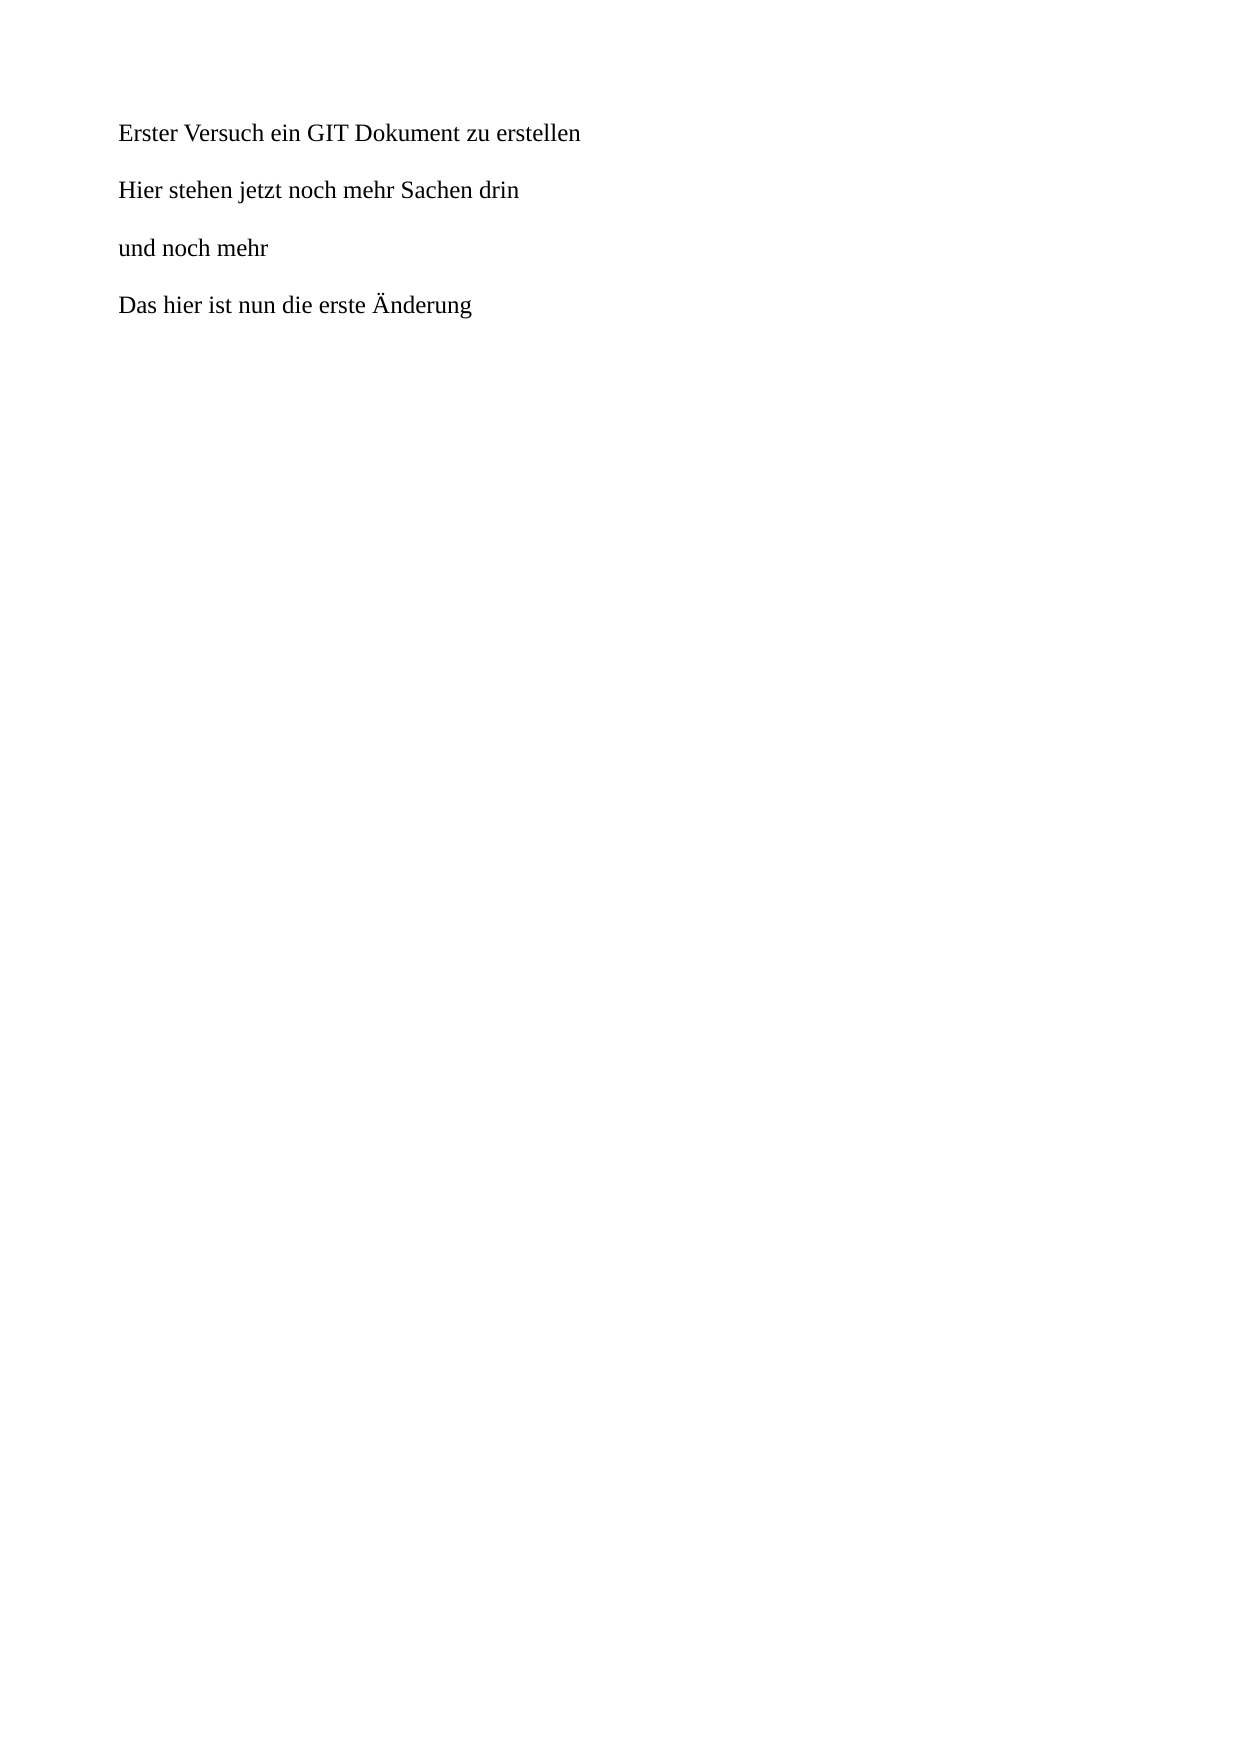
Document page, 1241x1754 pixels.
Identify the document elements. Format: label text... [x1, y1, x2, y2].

text und noch mehr [118, 233, 1122, 262]
text Erster Versuch ein GIT Dokument zu erstellen [118, 118, 1122, 147]
text Das hier ist nun die erste Änderung [118, 291, 1122, 319]
text Hier stehen jetzt noch mehr Sachen drin [118, 176, 1122, 204]
